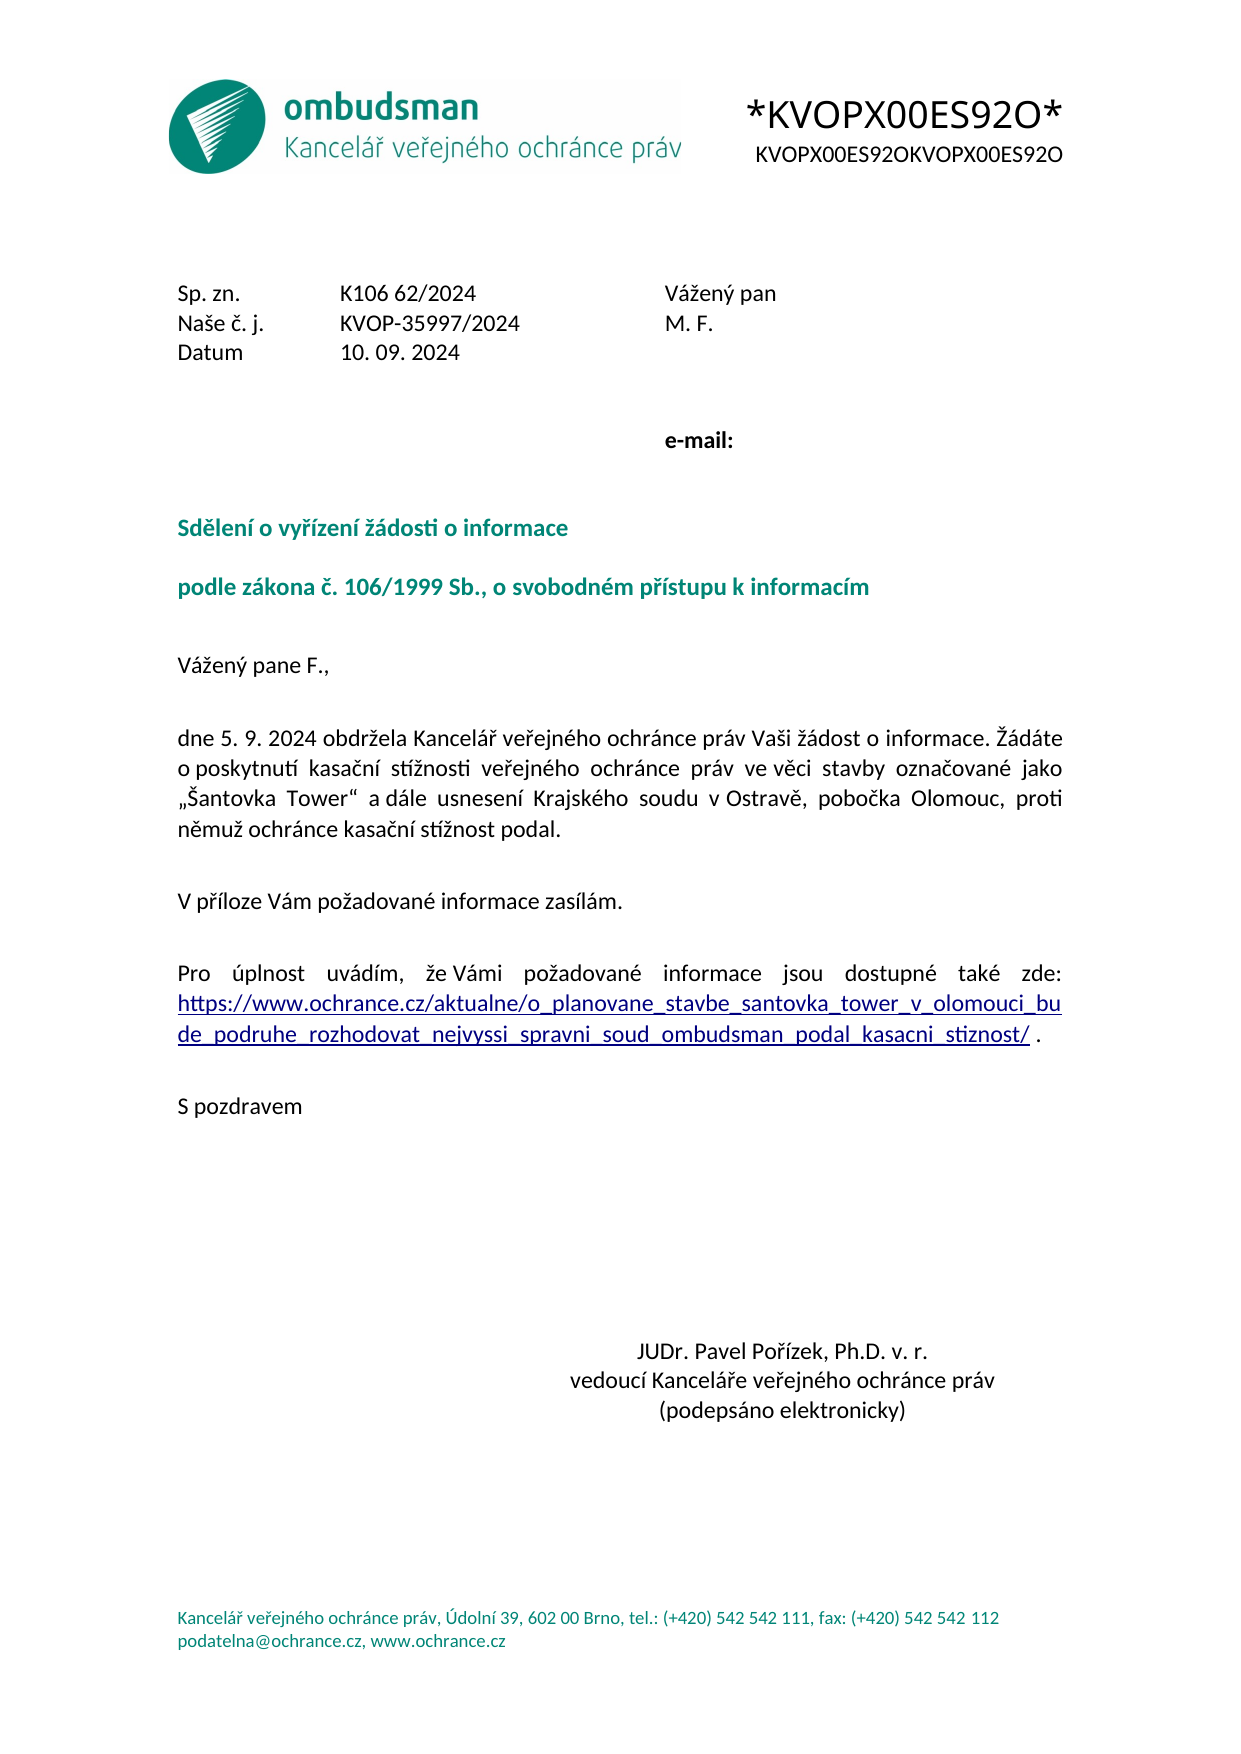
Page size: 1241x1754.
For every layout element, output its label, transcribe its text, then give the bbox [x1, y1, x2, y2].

text vedoucí Kanceláře veřejného ochránce práv [502, 1366, 1063, 1395]
text Pro úplnost uvádím, že Vámi požadované informace jsou dostupné také zde: https://www.ochrance.cz/aktualne/o_planovane_stavbe_santovka_tower_v_olomouci_bude_podruhe_rozhodovat_nejvyssi_spravni_soud_ombudsman_podal_kasacni_stiznost/ . [177, 958, 1063, 1048]
table_header Vážený pan M. F. e-mail: [665, 220, 1085, 513]
subtitle podle zákona č. 106/1999 Sb., o svobodném přístupu k informacím [177, 571, 1063, 602]
table_header Sp. zn. Naše č. j. Datum [177, 220, 340, 513]
text V příloze Vám požadované informace zasílám. [177, 886, 1063, 915]
table_header K106 62/2024 KVOP-35997/2024 10. 09. 2024 [340, 220, 664, 513]
text (podepsáno elektronicky) [502, 1395, 1063, 1424]
text Vážený pane F., [177, 651, 1063, 680]
text S pozdravem [177, 1091, 1063, 1120]
text JUDr. Pavel Pořízek, Ph.D. v. r. [502, 1336, 1063, 1366]
text dne 5. 9. 2024 obdržela Kancelář veřejného ochránce práv Vaši žádost o informace. Žádáte o poskytnutí kasační stížnosti veřejného ochránce práv ve věci stavby označované jako „Šantovka Tower“ a dále usnesení Krajského soudu v Ostravě, pobočka Olomouc, proti němuž ochránce kasační stížnost podal. [177, 723, 1063, 843]
subtitle Sdělení o vyřízení žádosti o informace [177, 513, 1063, 543]
